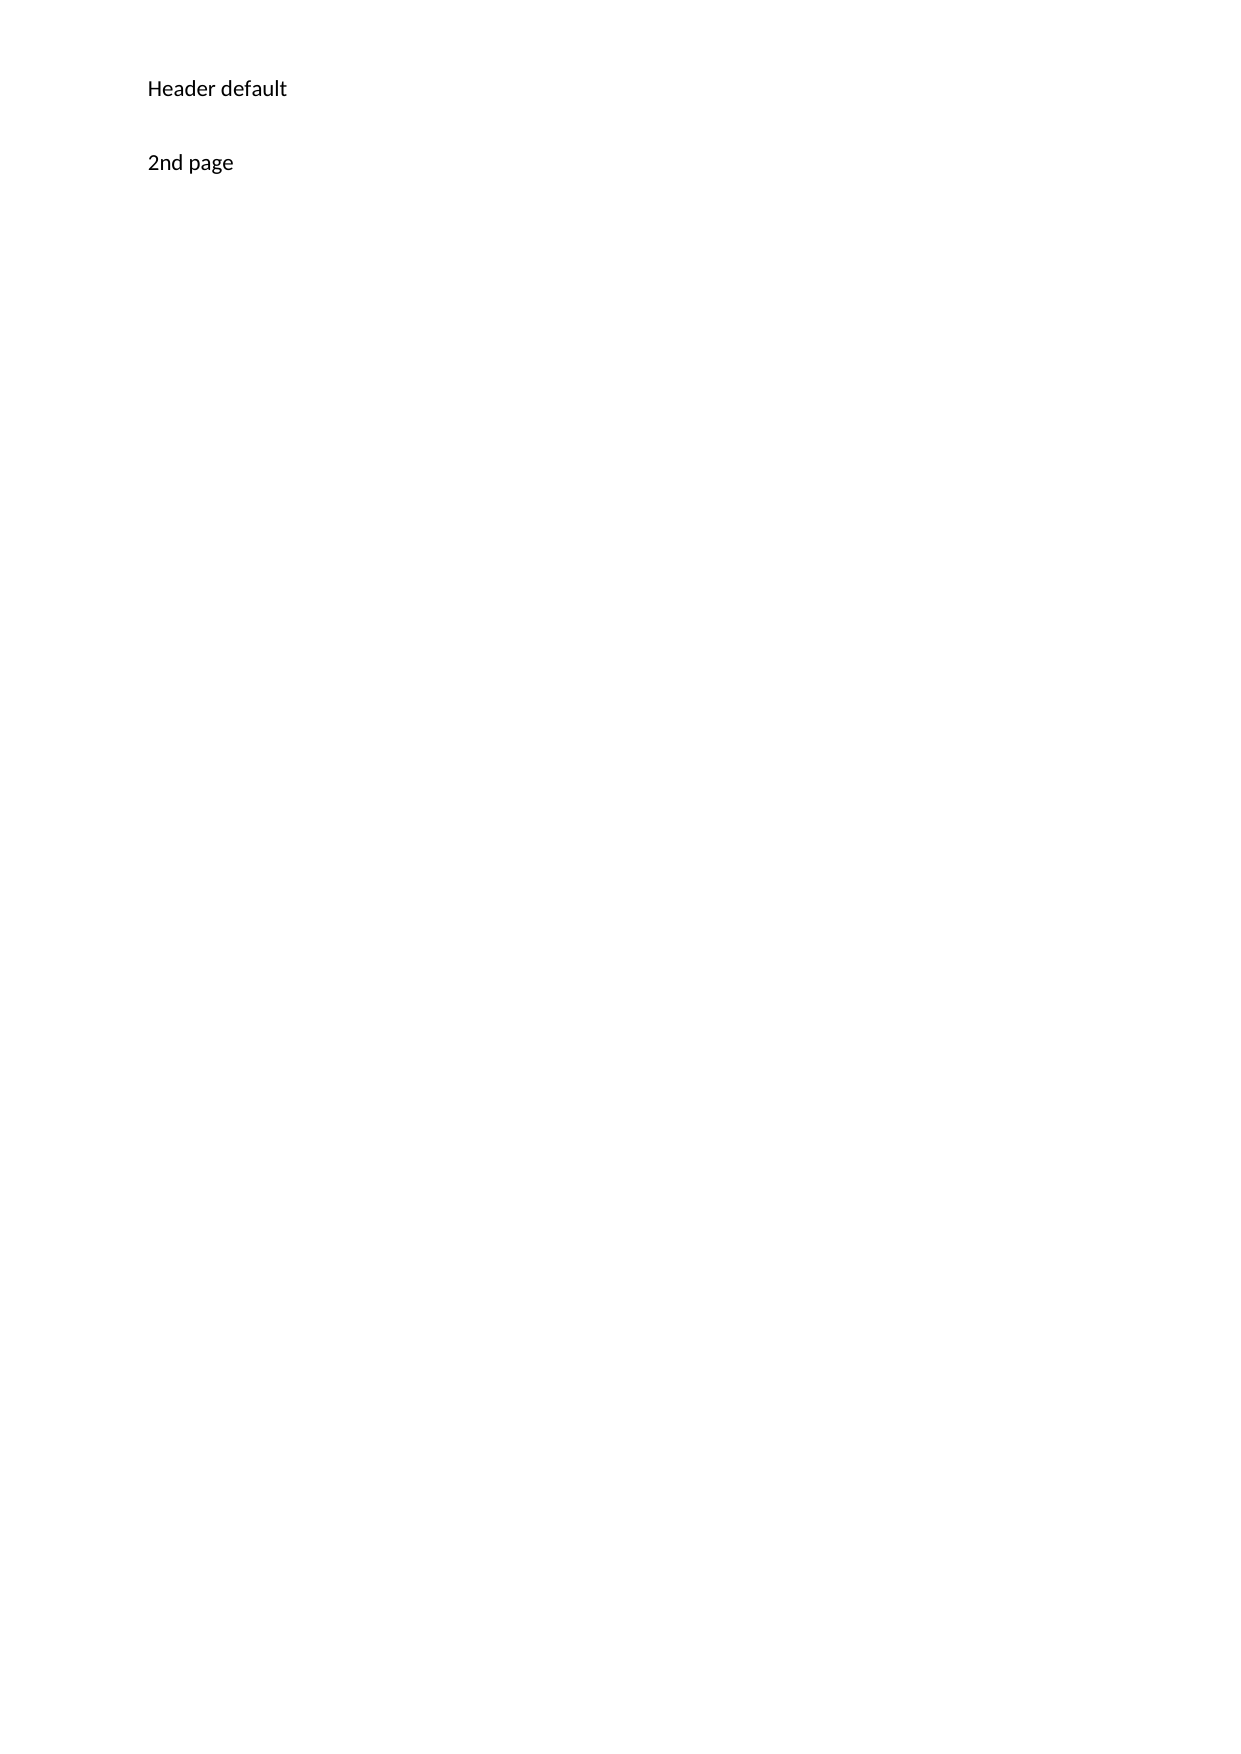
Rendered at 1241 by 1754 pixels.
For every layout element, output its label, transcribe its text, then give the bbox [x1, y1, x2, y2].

text 2nd page [148, 148, 1093, 176]
